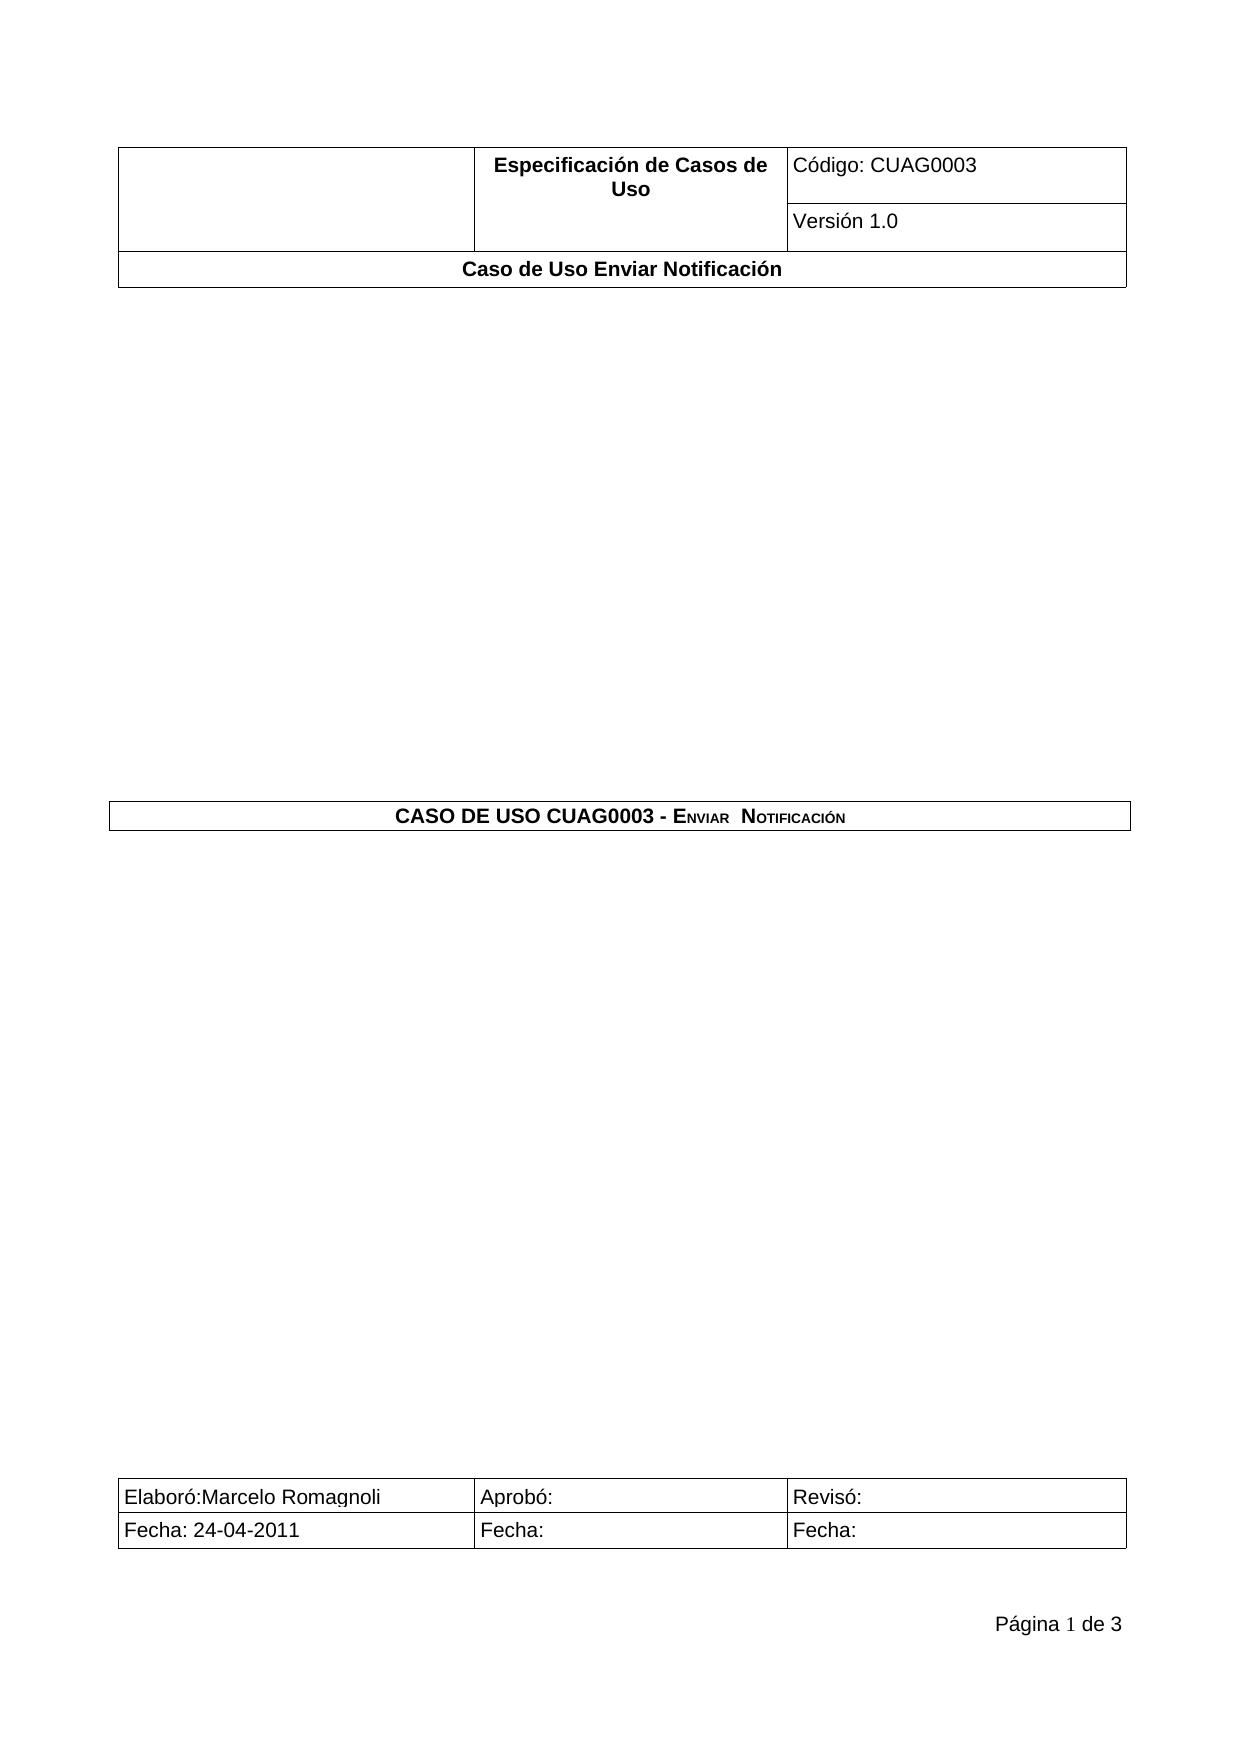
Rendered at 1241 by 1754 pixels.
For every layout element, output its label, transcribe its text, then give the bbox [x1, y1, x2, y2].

table_cell Fecha: [475, 1513, 787, 1547]
table_cell Fecha: [788, 1513, 1126, 1547]
text CASO DE USO CUAG0003 - Enviar Notificación [110, 802, 1130, 830]
table_header Revisó: [788, 1479, 1126, 1512]
table_header Elaboró:Marcelo Romagnoli [119, 1479, 474, 1512]
table_header Aprobó: [475, 1479, 787, 1512]
table_cell Fecha: 24-04-2011 [119, 1513, 474, 1547]
